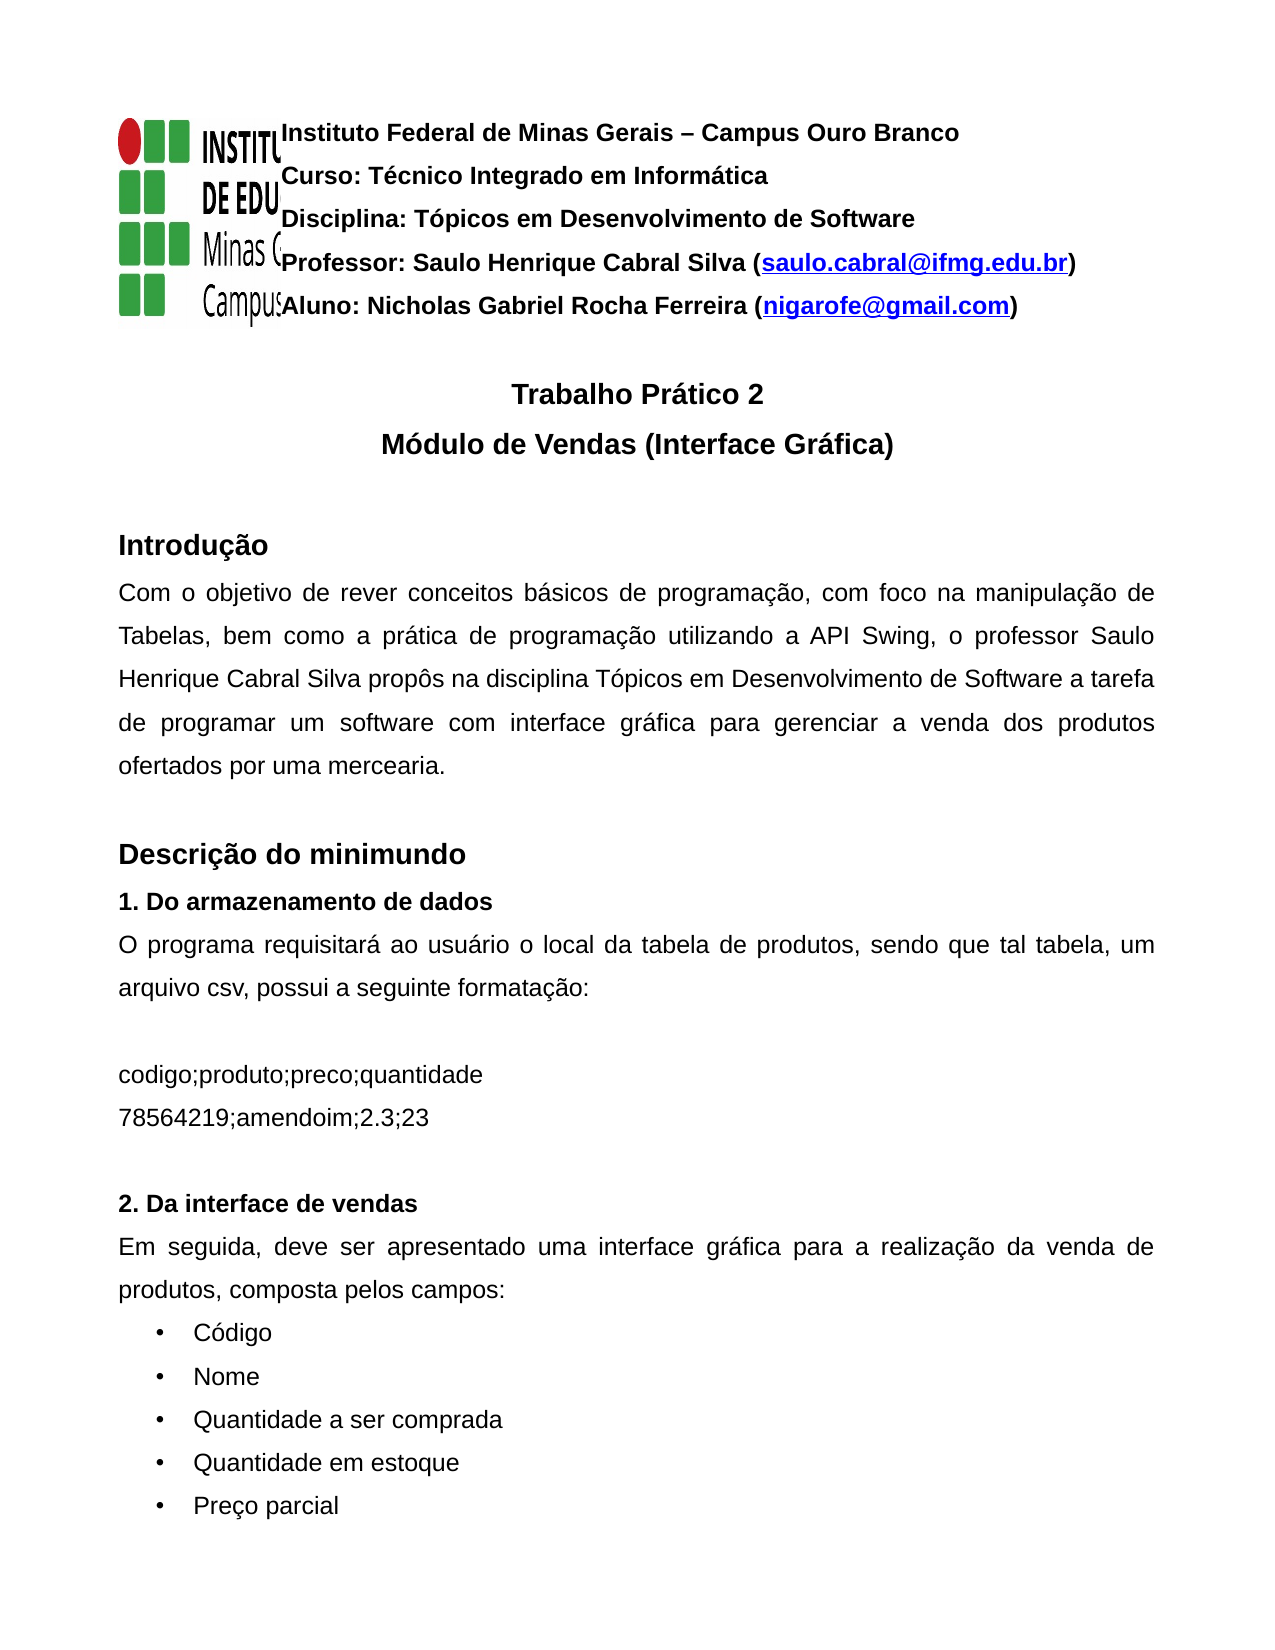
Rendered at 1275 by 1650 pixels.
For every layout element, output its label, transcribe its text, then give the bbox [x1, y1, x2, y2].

text O programa requisitará ao usuário o local da tabela de produtos, sendo que tal tabela, um arquivo csv, possui a seguinte formatação: [118, 930, 1157, 1002]
text Em seguida, deve ser apresentado uma interface gráfica para a realização da venda de produtos, composta pelos campos: [118, 1232, 1157, 1304]
text Introdução [118, 528, 1157, 561]
text Disciplina: Tópicos em Desenvolvimento de Software [119, 204, 1157, 233]
text codigo;produto;preco;quantidade 78564219;amendoim;2.3;23 [118, 1060, 1157, 1132]
text 2. Da interface de vendas [118, 1189, 1157, 1218]
text Com o objetivo de rever conceitos básicos de programação, com foco na manipulação de Tabelas, bem como a prática de programação utilizando a API Swing, o professor Saulo Henrique Cabral Silva propôs na disciplina Tópicos em Desenvolvimento de Software a tarefa de programar um software com interface gráfica para gerenciar a venda dos produtos ofertados por uma mercearia. [118, 578, 1157, 779]
list Código [156, 1318, 1157, 1347]
list Preço parcial [156, 1491, 1157, 1520]
text Curso: Técnico Integrado em Informática [119, 161, 1157, 190]
text 1. Do armazenamento de dados [118, 887, 1157, 916]
text Professor: Saulo Henrique Cabral Silva (saulo.cabral@ifmg.edu.br) [119, 247, 1157, 276]
list Quantidade em estoque [156, 1448, 1157, 1477]
list Nome [156, 1362, 1157, 1391]
text Aluno: Nicholas Gabriel Rocha Ferreira (nigarofe@gmail.com) [119, 291, 1157, 319]
text Trabalho Prático 2 [118, 377, 1157, 410]
text Instituto Federal de Minas Gerais – Campus Ouro Branco [119, 118, 1157, 147]
text Módulo de Vendas (Interface Gráfica) [118, 427, 1157, 461]
text Descrição do minimundo [118, 837, 1157, 870]
list Quantidade a ser comprada [156, 1405, 1157, 1434]
